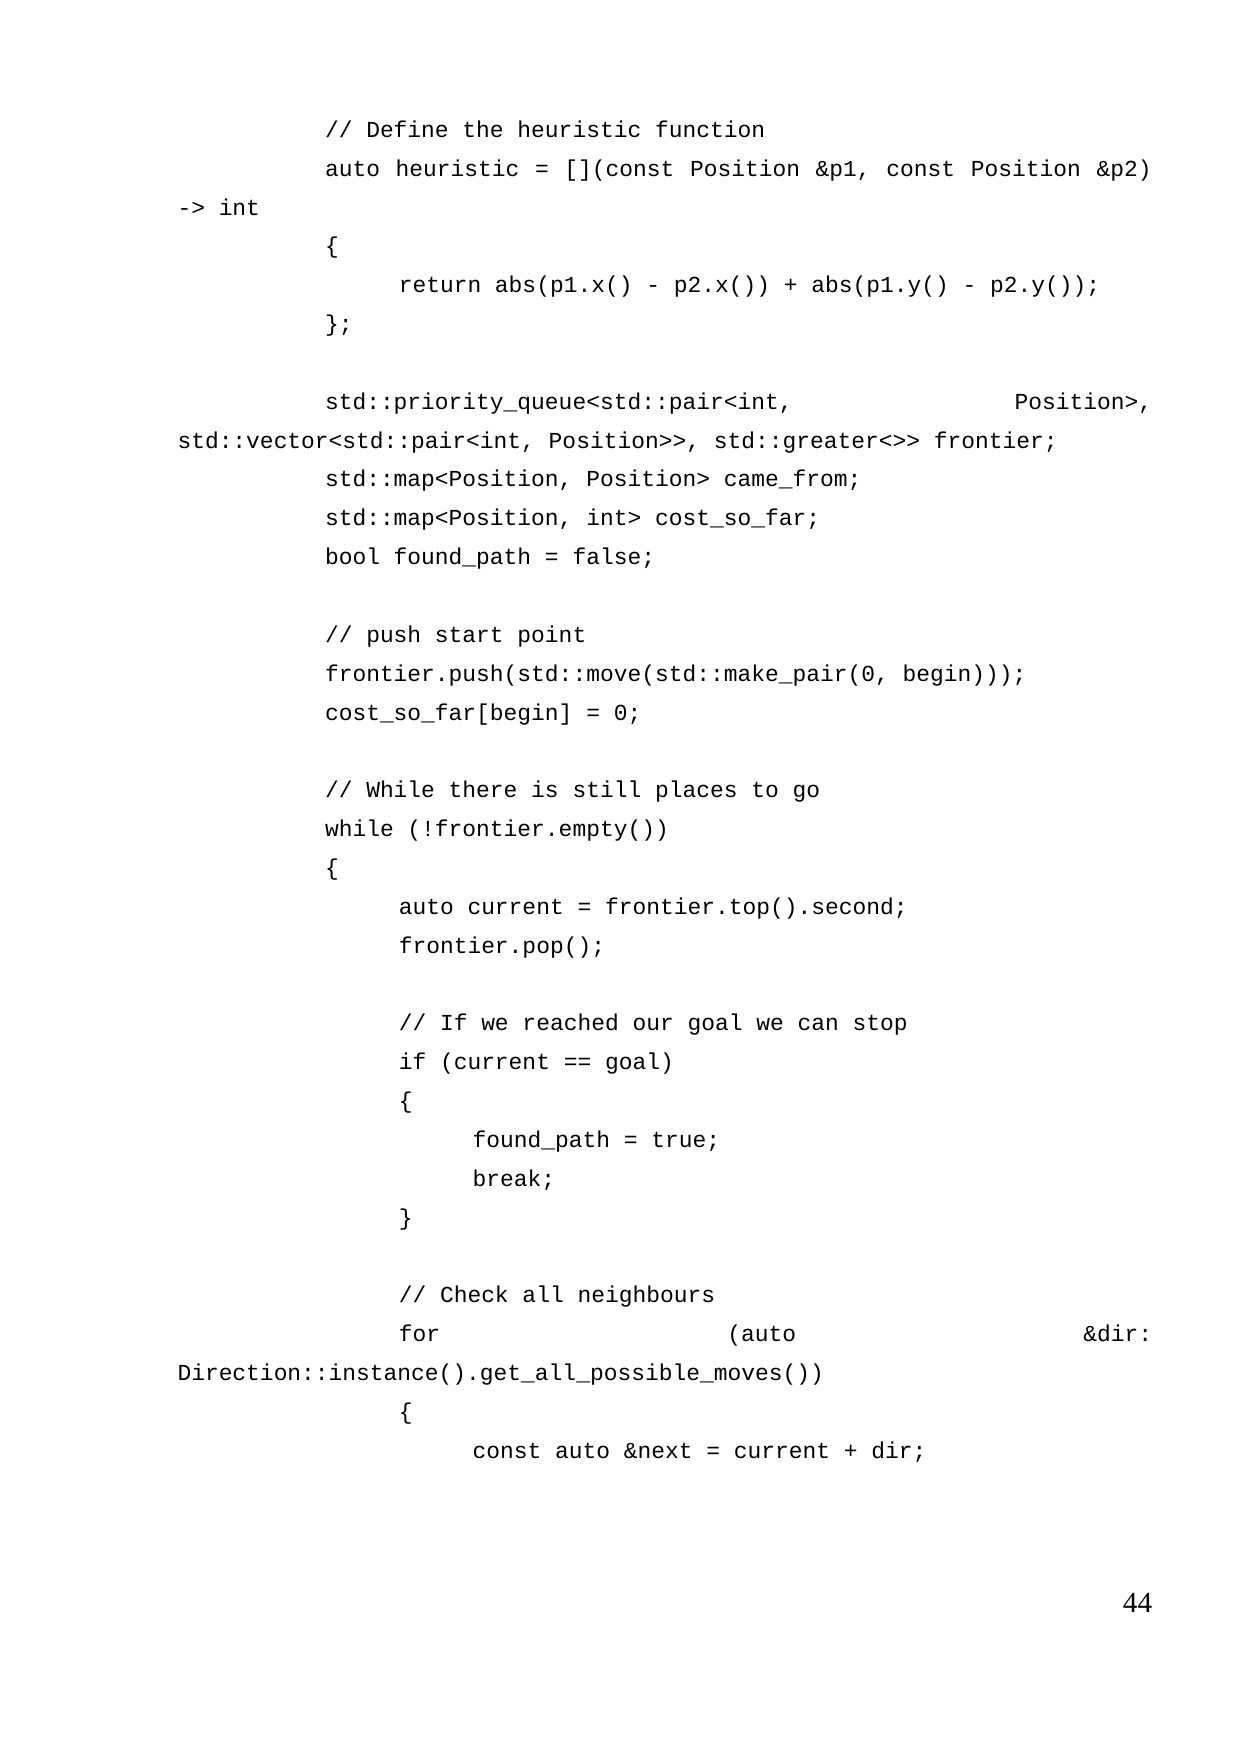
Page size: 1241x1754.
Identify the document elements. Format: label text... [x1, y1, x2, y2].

text { [177, 1089, 1152, 1115]
text { [177, 1400, 1152, 1426]
text break; [177, 1167, 1152, 1193]
text return abs(p1.x() - p2.x()) + abs(p1.y() - p2.y()); [177, 273, 1152, 299]
text // While there is still places to go [177, 779, 1152, 804]
text // Define the heuristic function [177, 118, 1152, 144]
text frontier.push(std::move(std::make_pair(0, begin))); [177, 662, 1152, 688]
text { [177, 235, 1152, 261]
text std::map<Position, Position> came_from; [177, 468, 1152, 494]
text if (current == goal) [177, 1051, 1152, 1077]
text std::map<Position, int> cost_so_far; [177, 507, 1152, 533]
text }; [177, 312, 1152, 338]
text auto heuristic = [](const Position &p1, const Position &p2) -> int [177, 157, 1152, 222]
text for (auto &dir: Direction::instance().get_all_possible_moves()) [177, 1323, 1152, 1387]
text frontier.pop(); [177, 934, 1152, 960]
text // Check all neighbours [177, 1284, 1152, 1310]
text cost_so_far[begin] = 0; [177, 701, 1152, 727]
text { [177, 856, 1152, 882]
text // push start point [177, 623, 1152, 649]
text found_path = true; [177, 1128, 1152, 1154]
text while (!frontier.empty()) [177, 817, 1152, 843]
text } [177, 1206, 1152, 1232]
text std::priority_queue<std::pair<int, Position>, std::vector<std::pair<int, Position>>, std::greater<>> frontier; [177, 390, 1152, 455]
text auto current = frontier.top().second; [177, 895, 1152, 921]
text // If we reached our goal we can stop [177, 1012, 1152, 1038]
text const auto &next = current + dir; [177, 1439, 1152, 1465]
text bool found_path = false; [177, 546, 1152, 571]
